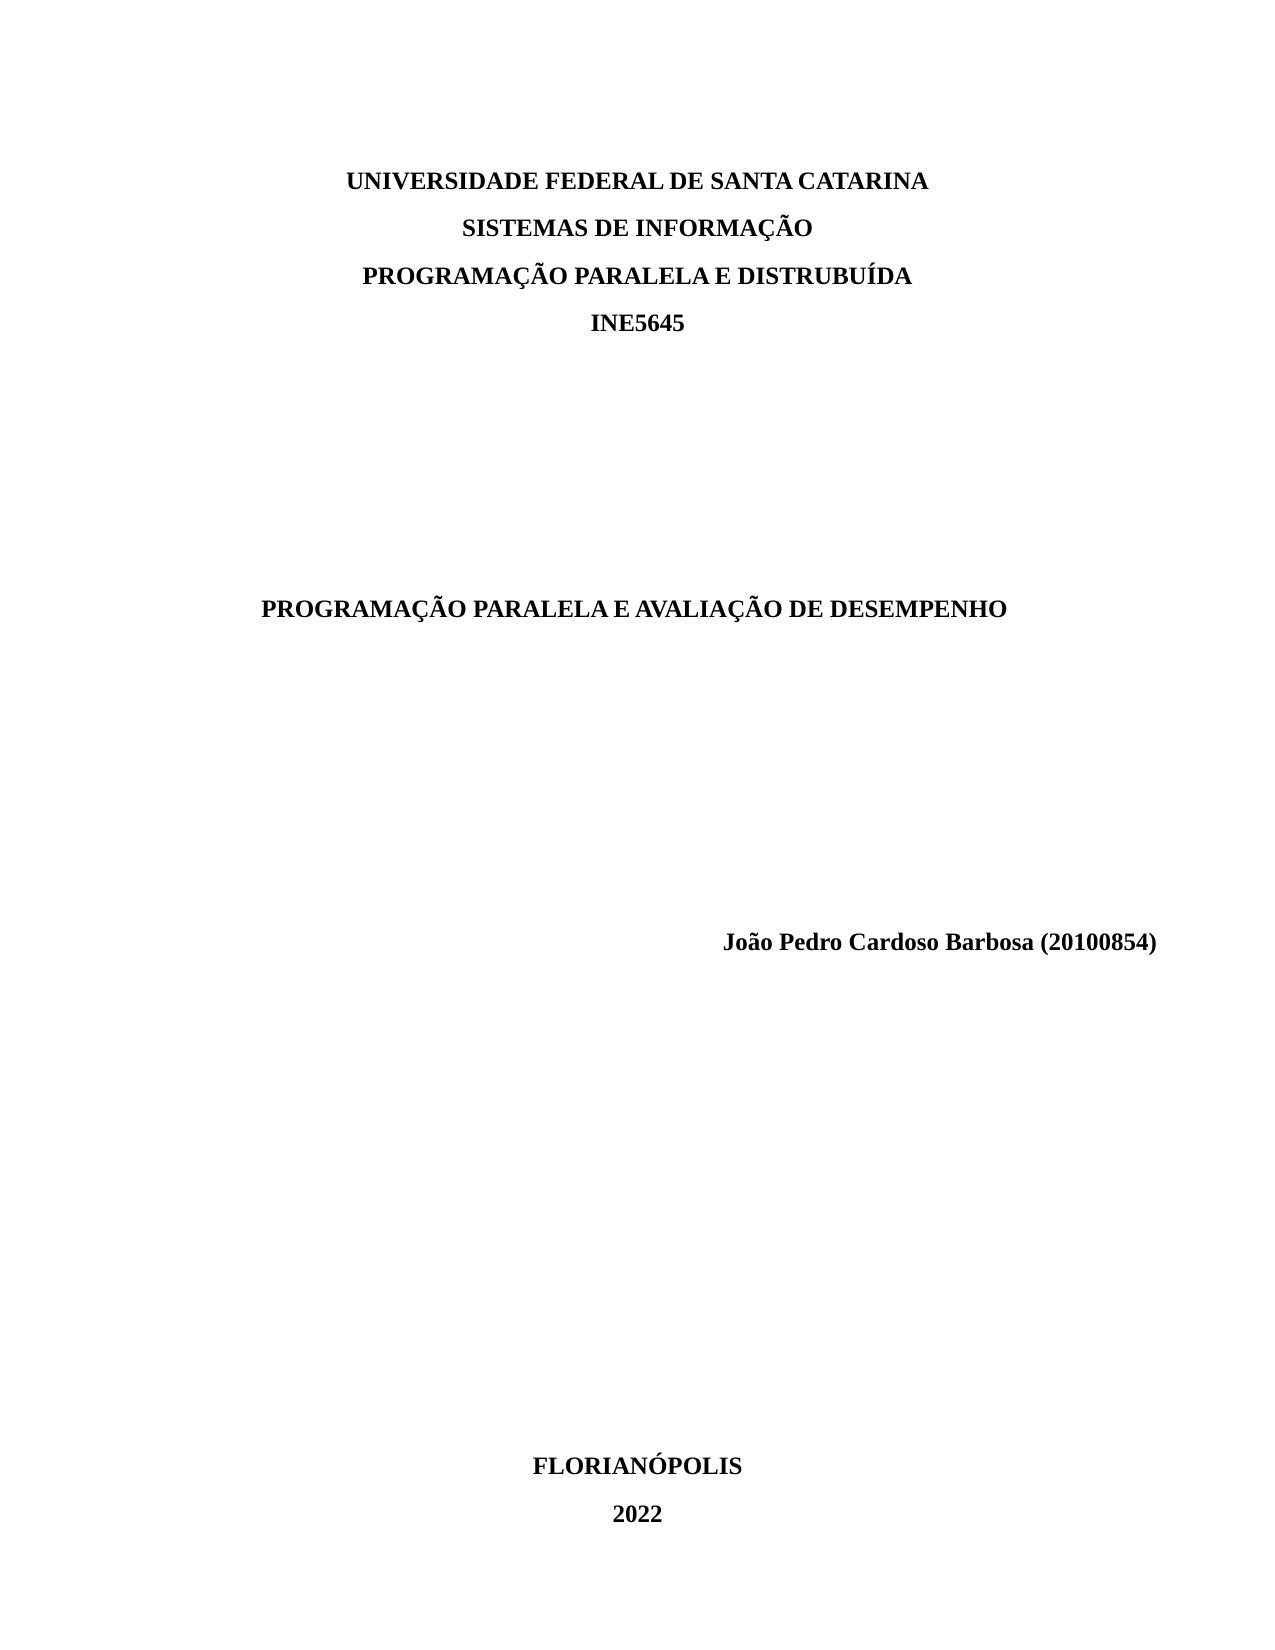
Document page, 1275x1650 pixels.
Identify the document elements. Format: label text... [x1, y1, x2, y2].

text 2022 [118, 1499, 1157, 1527]
text INE5645 [118, 308, 1157, 337]
text PROGRAMAÇÃO PARALELA E AVALIAÇÃO DE DESEMPENHO [118, 594, 1157, 623]
text João Pedro Cardoso Barbosa (20100854) [118, 927, 1157, 956]
text FLORIANÓPOLIS [118, 1451, 1157, 1480]
text UNIVERSIDADE FEDERAL DE SANTA CATARINA [118, 166, 1157, 194]
text SISTEMAS DE INFORMAÇÃO [118, 213, 1157, 242]
text PROGRAMAÇÃO PARALELA E DISTRUBUÍDA [118, 261, 1157, 290]
